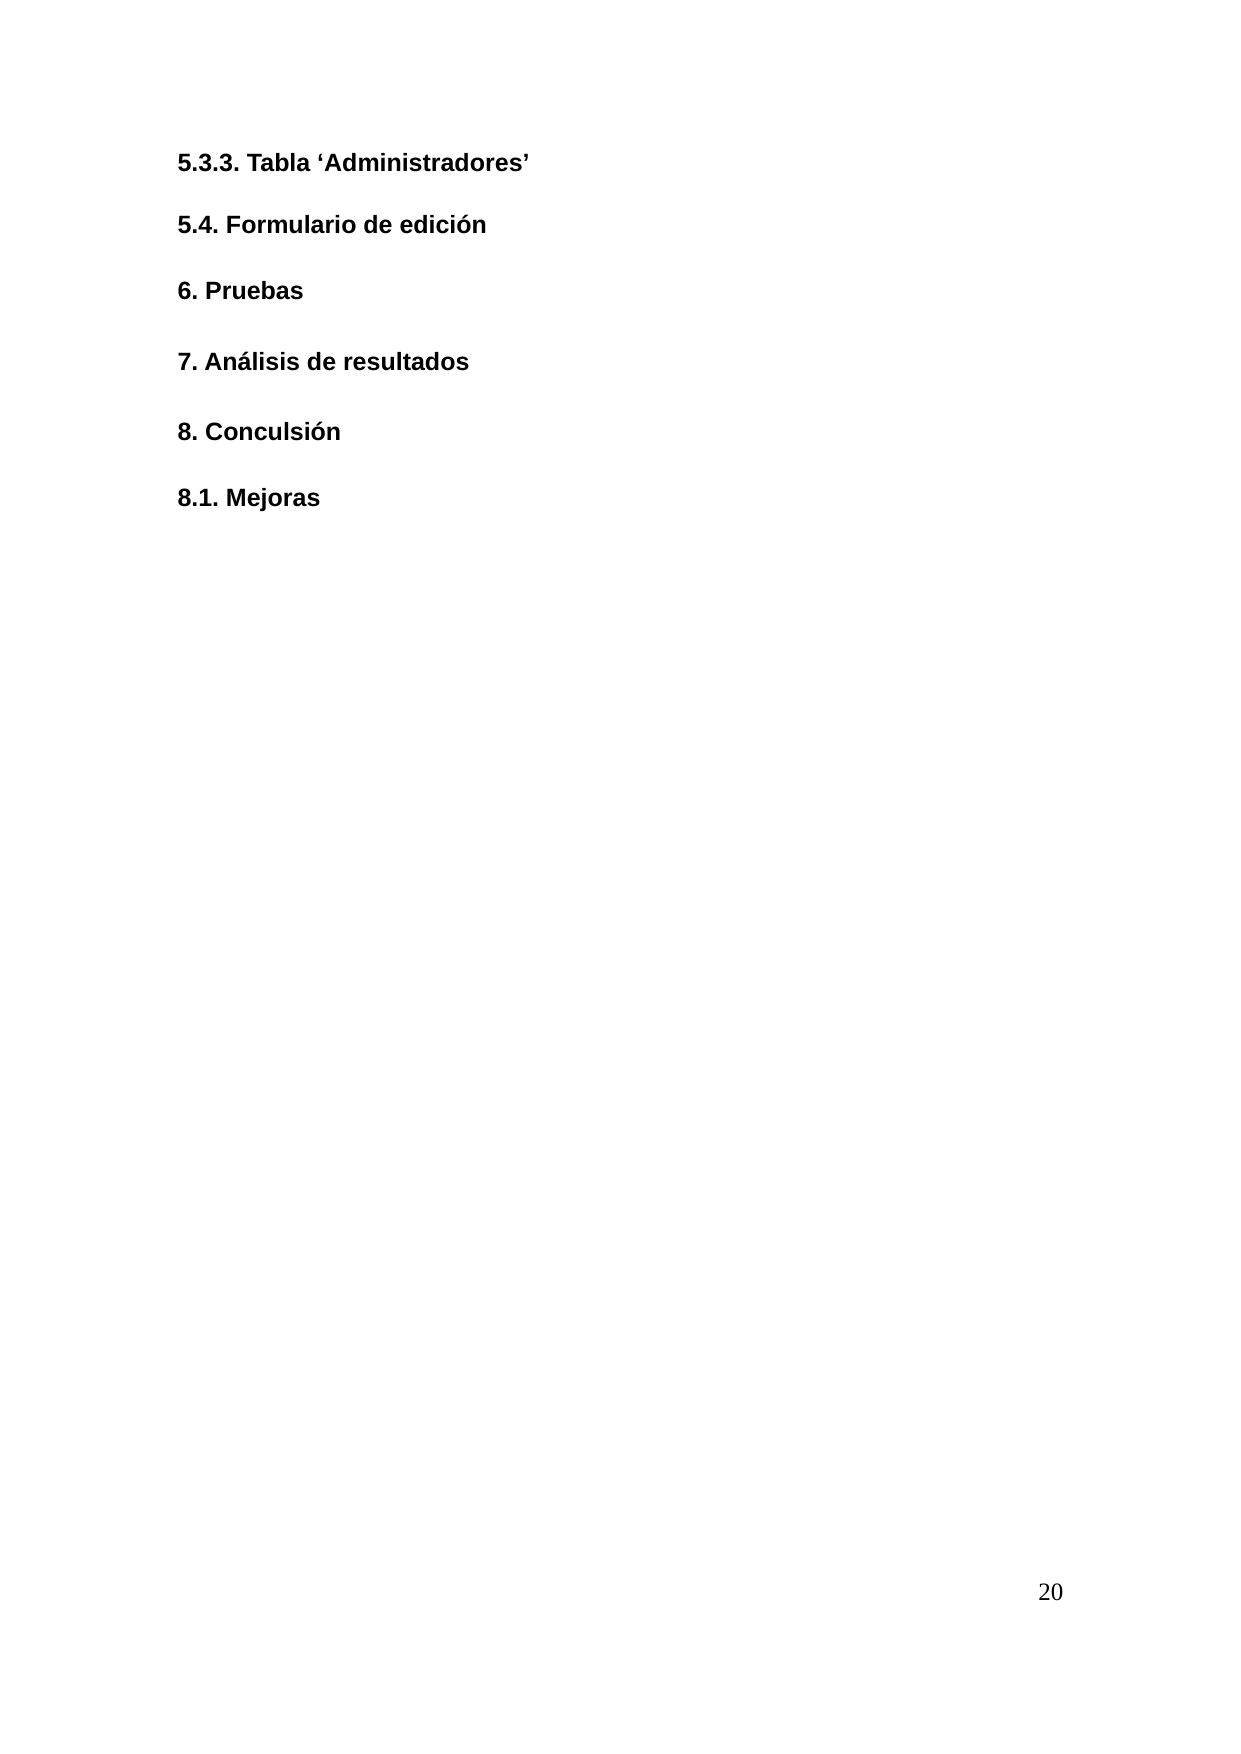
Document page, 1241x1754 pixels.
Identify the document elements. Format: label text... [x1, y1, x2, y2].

subtitle 6. Pruebas [177, 276, 1063, 305]
subtitle 7. Análisis de resultados [177, 347, 1063, 375]
subtitle 5.3.3. Tabla ‘Administradores’ [177, 148, 1063, 176]
subtitle 5.4. Formulario de edición [177, 210, 1063, 238]
subtitle 8.1. Mejoras [177, 483, 1063, 512]
subtitle 8. Conculsión [177, 417, 1063, 446]
